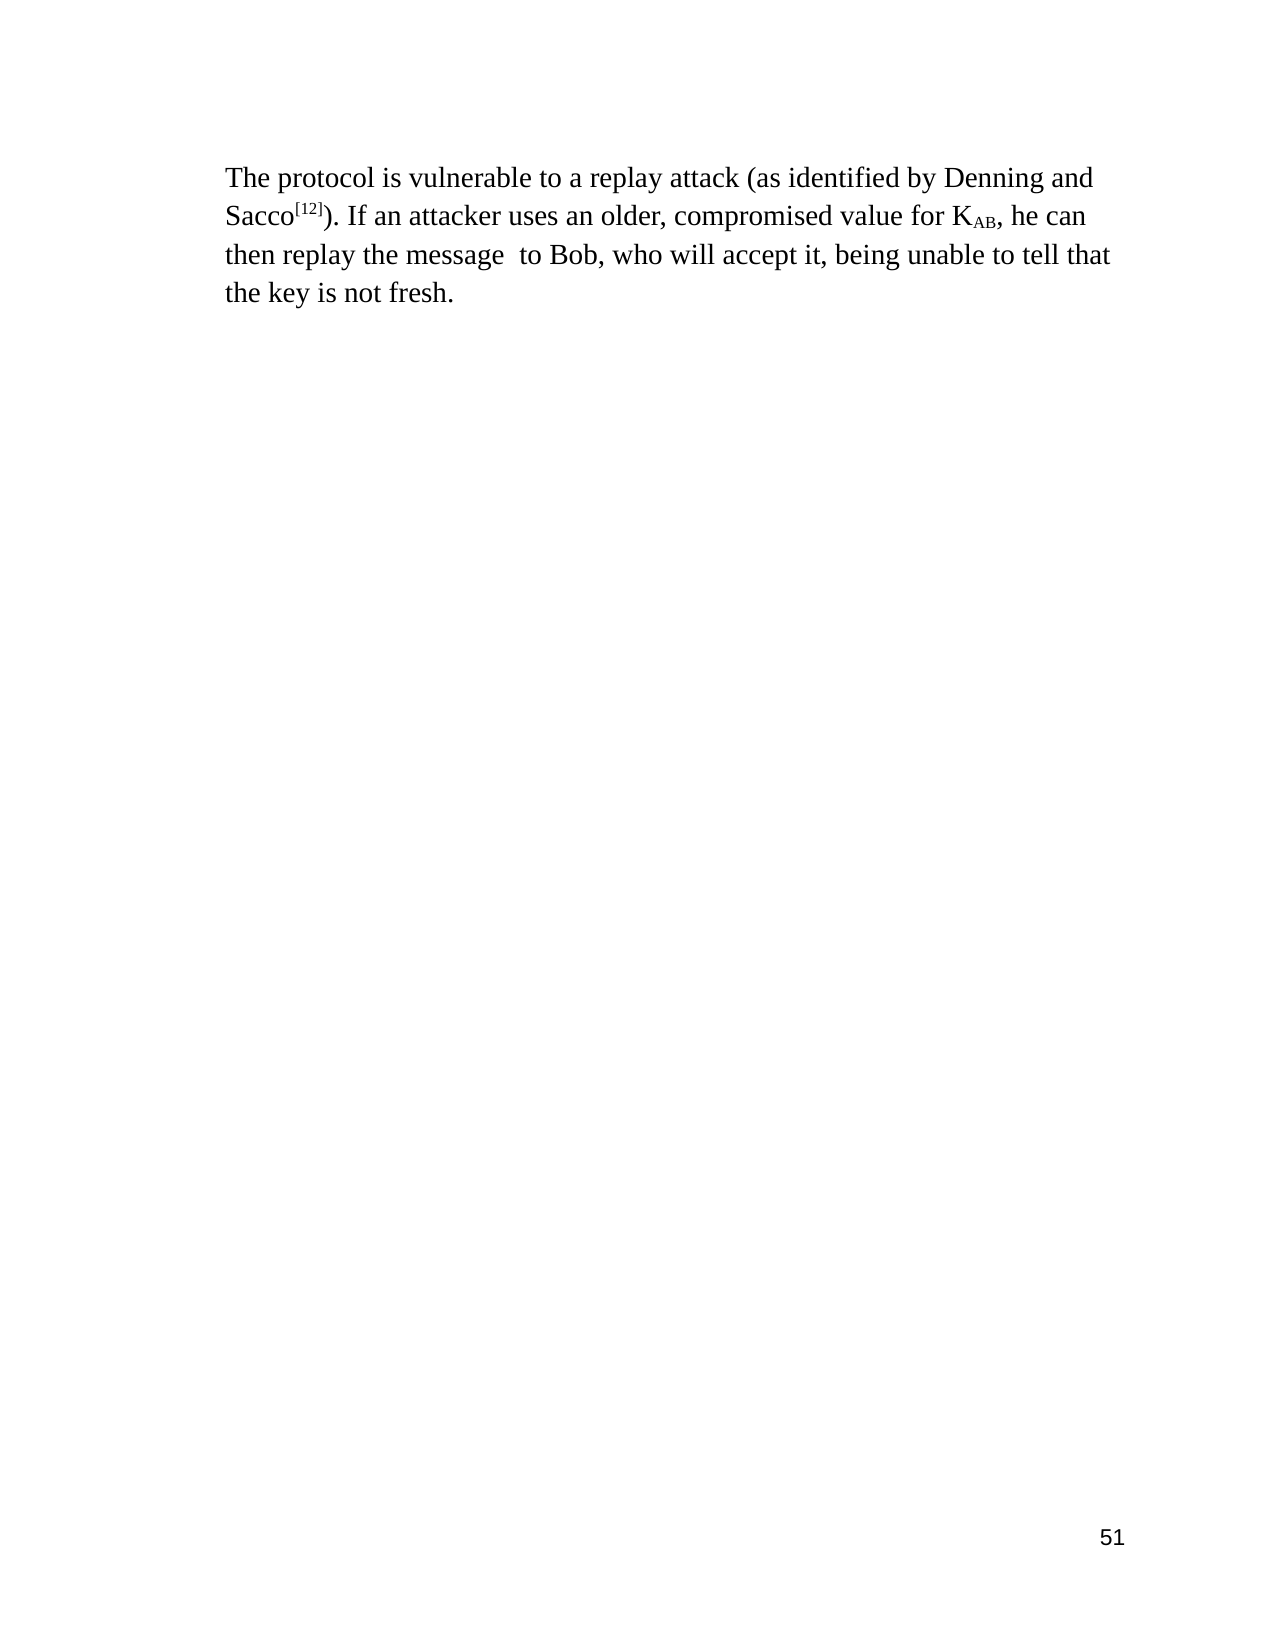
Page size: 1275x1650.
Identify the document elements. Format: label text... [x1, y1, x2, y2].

text The protocol is vulnerable to a replay attack (as identified by Denning and Sacco[12]). If an attacker uses an older, compromised value for KAB, he can then replay the message to Bob, who will accept it, being unable to tell that the key is not fresh. [225, 160, 1125, 309]
